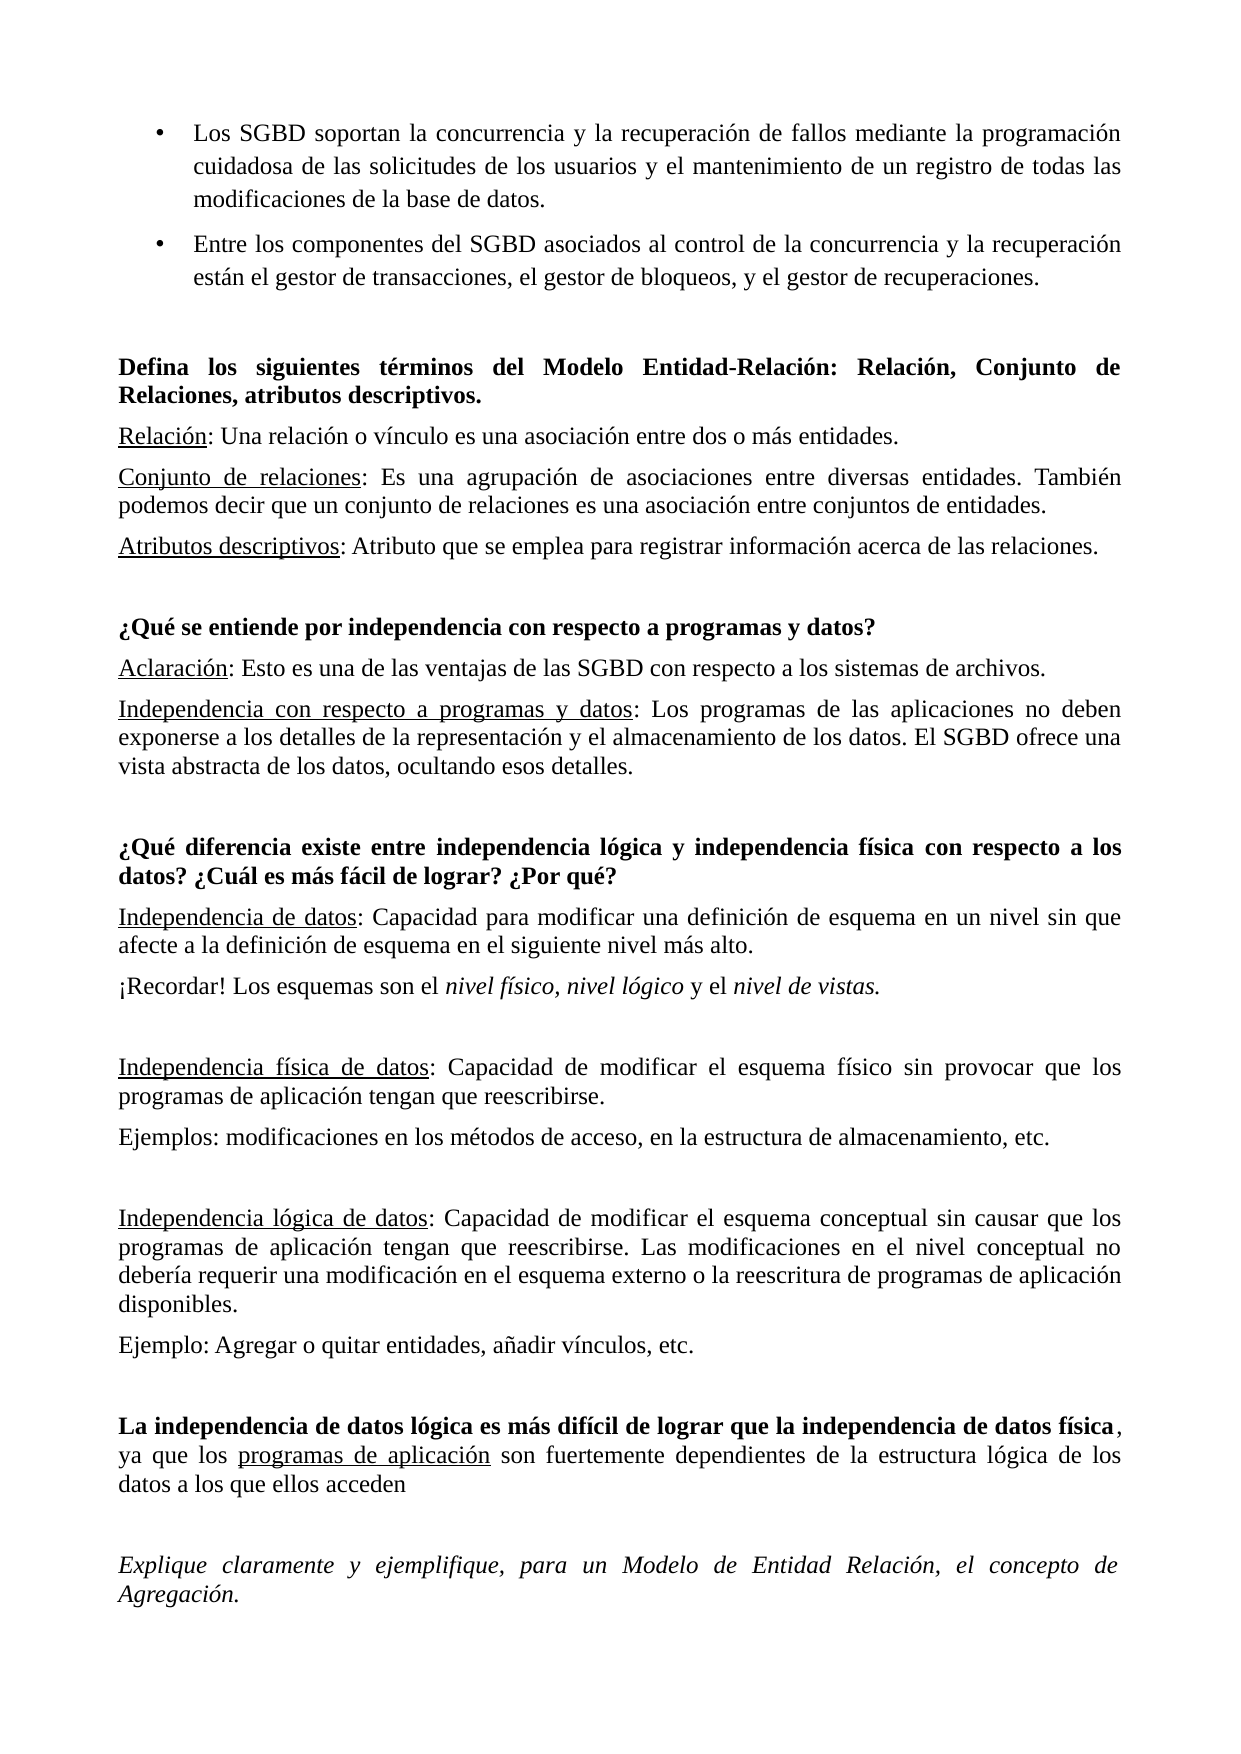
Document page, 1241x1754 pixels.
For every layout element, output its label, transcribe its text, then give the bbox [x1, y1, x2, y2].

text Explique claramente y ejemplifique, para un Modelo de Entidad Relación, el concepto de Agregación. [118, 1550, 1122, 1607]
list Entre los componentes del SGBD asociados al control de la concurrencia y la recuperación están el gestor de transacciones, el gestor de bloqueos, y el gestor de recuperaciones. [156, 229, 1122, 291]
text Aclaración: Esto es una de las ventajas de las SGBD con respecto a los sistemas de archivos. [118, 653, 1122, 682]
text Ejemplos: modificaciones en los métodos de acceso, en la estructura de almacenamiento, etc. [118, 1122, 1122, 1151]
text Conjunto de relaciones: Es una agrupación de asociaciones entre diversas entidades. También podemos decir que un conjunto de relaciones es una asociación entre conjuntos de entidades. [118, 462, 1122, 519]
text Defina los siguientes términos del Modelo Entidad-Relación: Relación, Conjunto de Relaciones, atributos descriptivos. [118, 352, 1122, 409]
text Relación: Una relación o vínculo es una asociación entre dos o más entidades. [118, 421, 1122, 450]
text Independencia lógica de datos: Capacidad de modificar el esquema conceptual sin causar que los programas de aplicación tengan que reescribirse. Las modificaciones en el nivel conceptual no debería requerir una modificación en el esquema externo o la reescritura de programas de aplicación disponibles. [118, 1203, 1122, 1318]
list Los SGBD soportan la concurrencia y la recuperación de fallos mediante la programación cuidadosa de las solicitudes de los usuarios y el mantenimiento de un registro de todas las modificaciones de la base de datos. [156, 118, 1122, 213]
text Atributos descriptivos: Atributo que se emplea para registrar información acerca de las relaciones. [118, 531, 1122, 560]
text ¡Recordar! Los esquemas son el nivel físico, nivel lógico y el nivel de vistas. [118, 971, 1122, 1000]
text Independencia de datos: Capacidad para modificar una definición de esquema en un nivel sin que afecte a la definición de esquema en el siguiente nivel más alto. [118, 902, 1122, 959]
text Independencia física de datos: Capacidad de modificar el esquema físico sin provocar que los programas de aplicación tengan que reescribirse. [118, 1052, 1122, 1110]
text Ejemplo: Agregar o quitar entidades, añadir vínculos, etc. [118, 1330, 1122, 1359]
text Independencia con respecto a programas y datos: Los programas de las aplicaciones no deben exponerse a los detalles de la representación y el almacenamiento de los datos. El SGBD ofrece una vista abstracta de los datos, ocultando esos detalles. [118, 694, 1122, 780]
text ¿Qué se entiende por independencia con respecto a programas y datos? [118, 612, 1122, 641]
text La independencia de datos lógica es más difícil de lograr que la independencia de datos física, ya que los programas de aplicación son fuertemente dependientes de la estructura lógica de los datos a los que ellos acceden [118, 1411, 1122, 1497]
text ¿Qué diferencia existe entre independencia lógica y independencia física con respecto a los datos? ¿Cuál es más fácil de lograr? ¿Por qué? [118, 832, 1122, 890]
